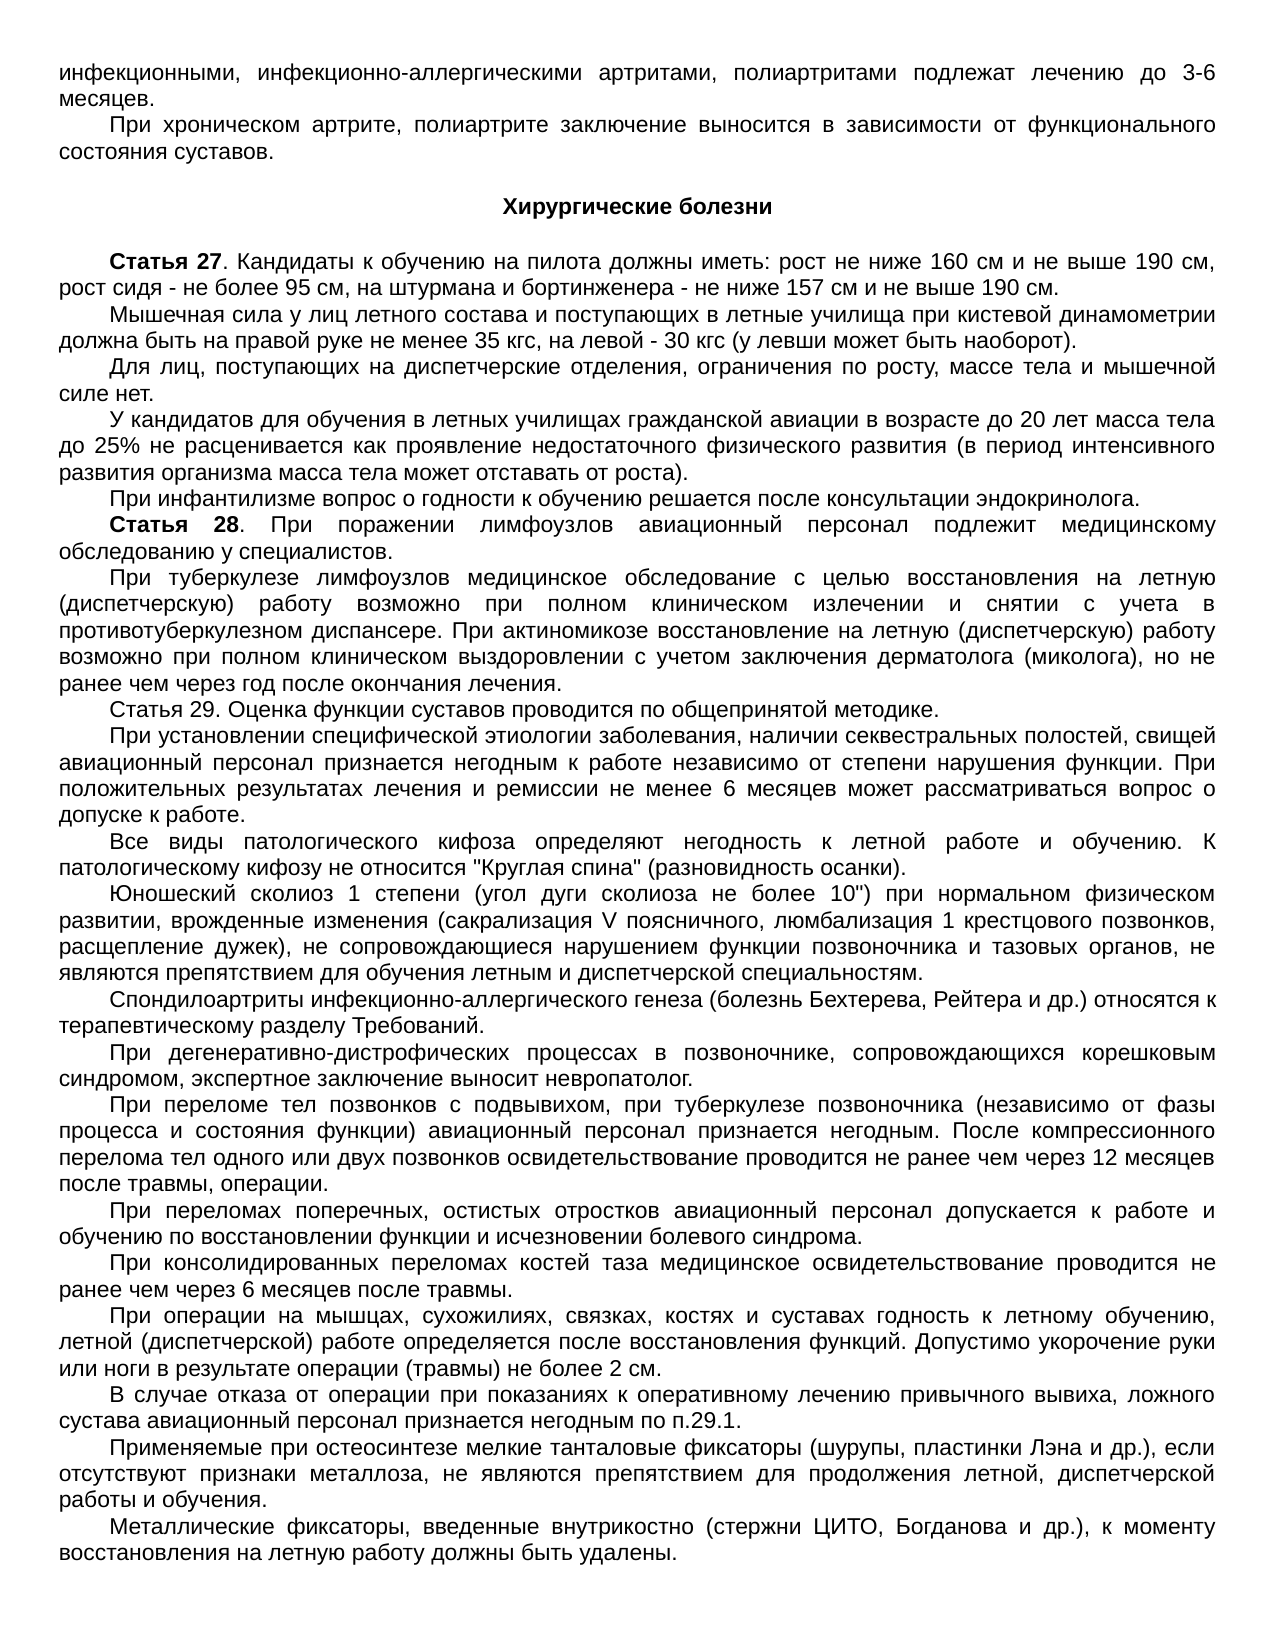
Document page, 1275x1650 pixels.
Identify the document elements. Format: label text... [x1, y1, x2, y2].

text Применяемые при остеосинтезе мелкие танталовые фиксаторы (шурупы, пластинки Лэна и др.), если отсутствуют признаки металлоза, не являются препятствием для продолжения летной, диспетчерской работы и обучения. [58, 1434, 1216, 1513]
text Мышечная сила у лиц летного состава и поступающих в летные училища при кистевой динамометрии должна быть на правой руке не менее 35 кгс, на левой - 30 кгс (у левши может быть наоборот). [58, 301, 1216, 353]
text При консолидированных переломах костей таза медицинское освидетельствование проводится не ранее чем через 6 месяцев после травмы. [58, 1249, 1216, 1302]
text При туберкулезе лимфоузлов медицинское обследование с целью восстановления на летную (диспетчерскую) работу возможно при полном клиническом излечении и снятии с учета в противотуберкулезном диспансере. При актиномикозе восстановление на летную (диспетчерскую) работу возможно при полном клиническом выздоровлении с учетом заключения дерматолога (миколога), но не ранее чем через год после окончания лечения. [58, 564, 1216, 696]
text Статья 27. Кандидаты к обучению на пилота должны иметь: рост не ниже 160 см и не выше 190 см, рост сидя - не более 95 см, на штурмана и бортинженера - не ниже 157 см и не выше 190 см. [58, 248, 1216, 301]
text При переломе тел позвонков с подвывихом, при туберкулезе позвоночника (независимо от фазы процесса и состояния функции) авиационный персонал признается негодным. После компрессионного перелома тел одного или двух позвонков освидетельствование проводится не ранее чем через 12 месяцев после травмы, операции. [58, 1091, 1216, 1197]
text Статья 29. Оценка функции суставов проводится по общепринятой методике. [58, 696, 1216, 722]
text Спондилоартриты инфекционно-аллергического генеза (болезнь Бехтерева, Рейтера и др.) относятся к терапевтическому разделу Требований. [58, 986, 1216, 1038]
text Хирургические болезни [58, 193, 1216, 219]
text При переломах поперечных, остистых отростков авиационный персонал допускается к работе и обучению по восстановлении функции и исчезновении болевого синдрома. [58, 1197, 1216, 1249]
text При операции на мышцах, сухожилиях, связках, костях и суставах годность к летному обучению, летной (диспетчерской) работе определяется после восстановления функций. Допустимо укорочение руки или ноги в результате операции (травмы) не более 2 см. [58, 1302, 1216, 1381]
text При установлении специфической этиологии заболевания, наличии секвестральных полостей, свищей авиационный персонал признается негодным к работе независимо от степени нарушения функции. При положительных результатах лечения и ремиссии не менее 6 месяцев может рассматриваться вопрос о допуске к работе. [58, 722, 1216, 828]
text Статья 28. При поражении лимфоузлов авиационный персонал подлежит медицинскому обследованию у специалистов. [58, 511, 1216, 564]
text При дегенеративно-дистрофических процессах в позвоночнике, сопровождающихся корешковым синдромом, экспертное заключение выносит невропатолог. [58, 1038, 1216, 1091]
text При инфантилизме вопрос о годности к обучению решается после консультации эндокринолога. [58, 485, 1216, 511]
text В случае отказа от операции при показаниях к оперативному лечению привычного вывиха, ложного сустава авиационный персонал признается негодным по п.29.1. [58, 1381, 1216, 1434]
text Все виды патологического кифоза определяют негодность к летной работе и обучению. К патологическому кифозу не относится "Круглая спина" (разновидность осанки). [58, 828, 1216, 880]
text Для лиц, поступающих на диспетчерские отделения, ограничения по росту, массе тела и мышечной силе нет. [58, 353, 1216, 406]
text При хроническом артрите, полиартрите заключение выносится в зависимости от функционального состояния суставов. [58, 111, 1216, 164]
text Юношеский сколиоз 1 степени (угол дуги сколиоза не более 10") при нормальном физическом развитии, врожденные изменения (сакрализация V поясничного, люмбализация 1 крестцового позвонков, расщепление дужек), не сопровождающиеся нарушением функции позвоночника и тазовых органов, не являются препятствием для обучения летным и диспетчерской специальностям. [58, 880, 1216, 986]
text Металлические фиксаторы, введенные внутрикостно (стержни ЦИТО, Богданова и др.), к моменту восстановления на летную работу должны быть удалены. [58, 1513, 1216, 1566]
text инфекционными, инфекционно-аллергическими артритами, полиартритами подлежат лечению до 3-6 месяцев. [58, 58, 1216, 111]
text У кандидатов для обучения в летных училищах гражданской авиации в возрасте до 20 лет масса тела до 25% не расценивается как проявление недостаточного физического развития (в период интенсивного развития организма масса тела может отставать от роста). [58, 406, 1216, 485]
